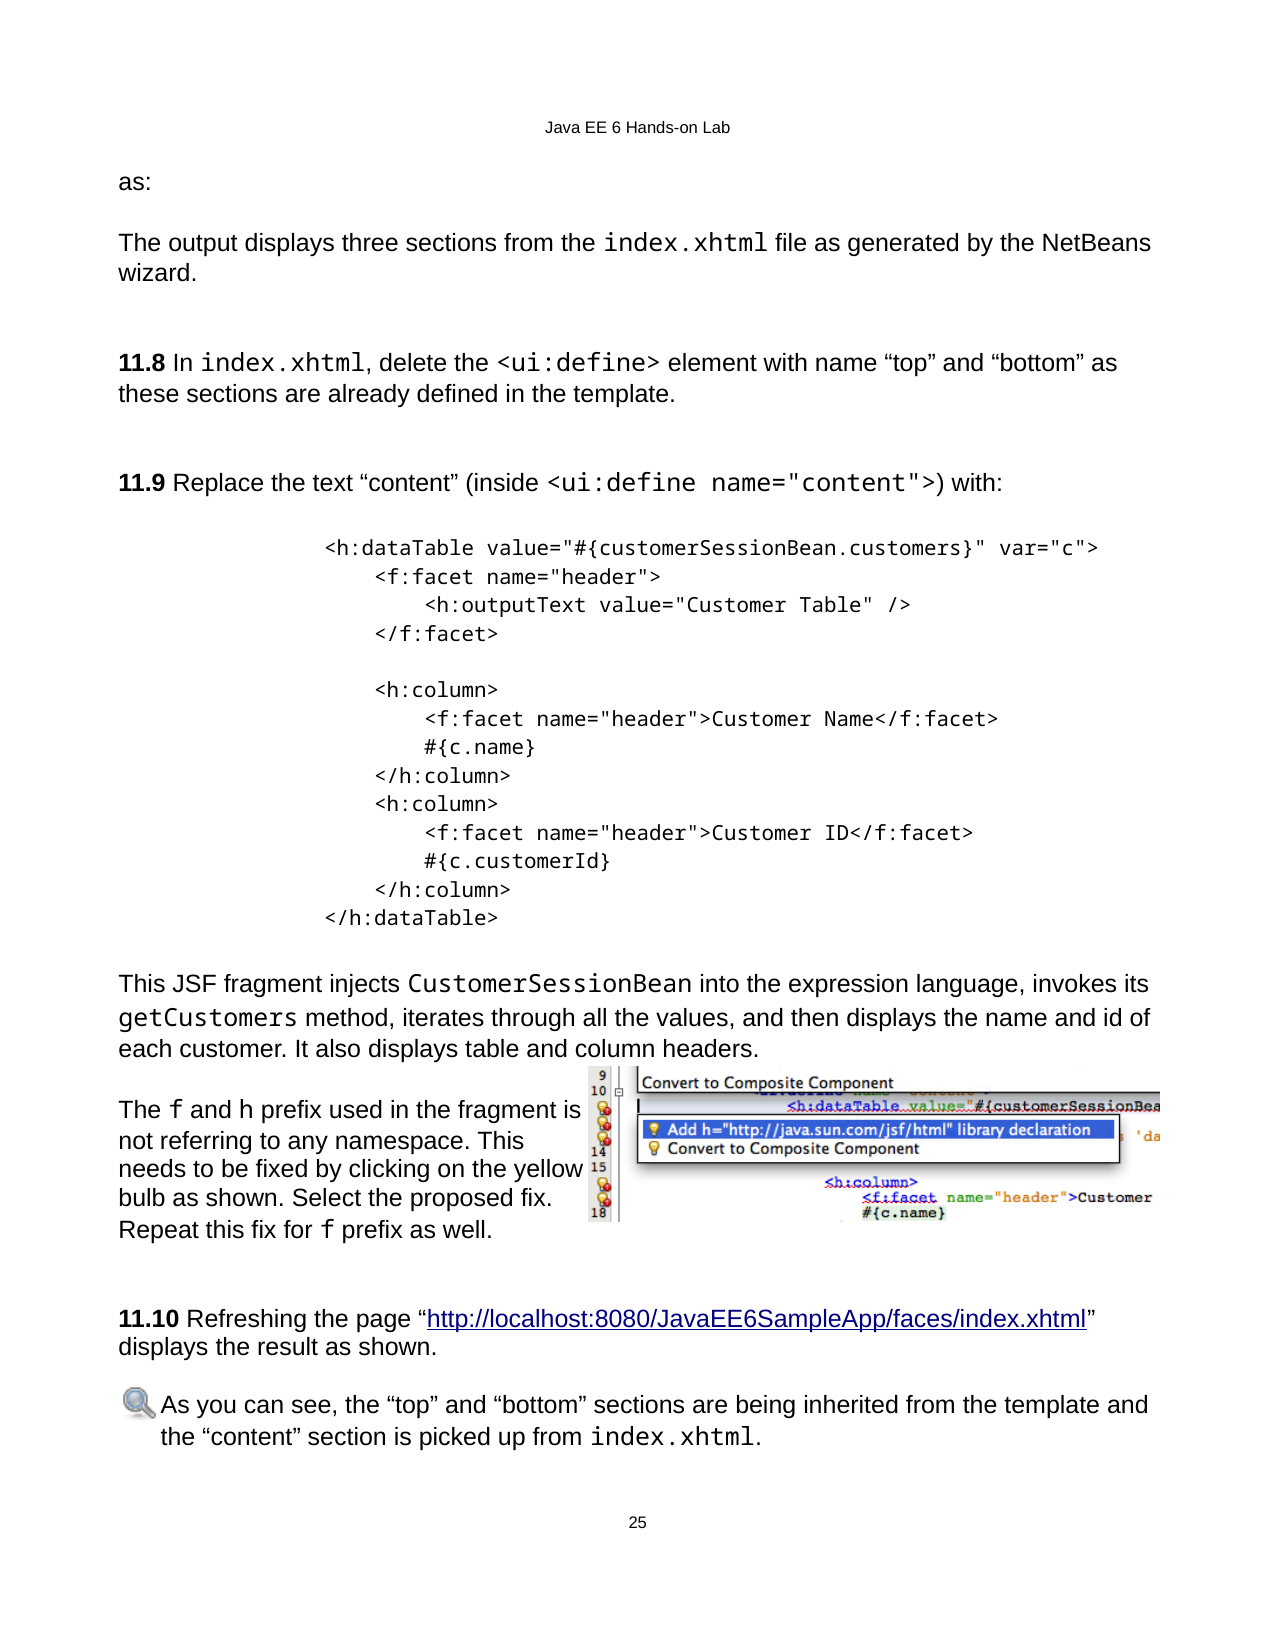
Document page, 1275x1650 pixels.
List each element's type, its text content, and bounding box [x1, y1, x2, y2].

picture [588, 1066, 1160, 1222]
text As you can see, the “top” and “bottom” sections are being inherited from the template and the “content” section is picked up from index.xhtml. [118, 1361, 1157, 1453]
table_header <h:dataTable value="#{customerSessionBean.customers}" var="c"> <f:facet name="header"> <h:outputText value="Customer Table" /> </f:facet> <h:column> <f:facet name="header">Customer Name</f:facet> #{c.name} </h:column> <h:column> <f:facet name="header">Customer ID</f:facet> #{c.customerId} </h:column> </h:dataTable> [118, 528, 1157, 937]
text as: The output displays three sections from the index.xhtml file as generated by the NetBeans wizard. 11.8 In index.xhtml, delete the <ui:define> element with name “top” and “bottom” as these sections are already defined in the template. 11.9 Replace the text “content” (inside <ui:define name="content">) with: [118, 167, 1157, 528]
text This JSF fragment injects CustomerSessionBean into the expression language, invokes its getCustomers method, iterates through all the values, and then displays the name and id of each customer. It also displays table and column headers. The f and h prefix used in the fragment is not referring to any namespace. This needs to be fixed by clicking on the yellow bulb as shown. Select the proposed fix. Repeat this fix for f prefix as well. 11.10 Refreshing the page “http://localhost:8080/JavaEE6SampleApp/faces/index.xhtml” displays the result as shown. [118, 937, 1157, 1361]
picture [122, 1387, 161, 1422]
